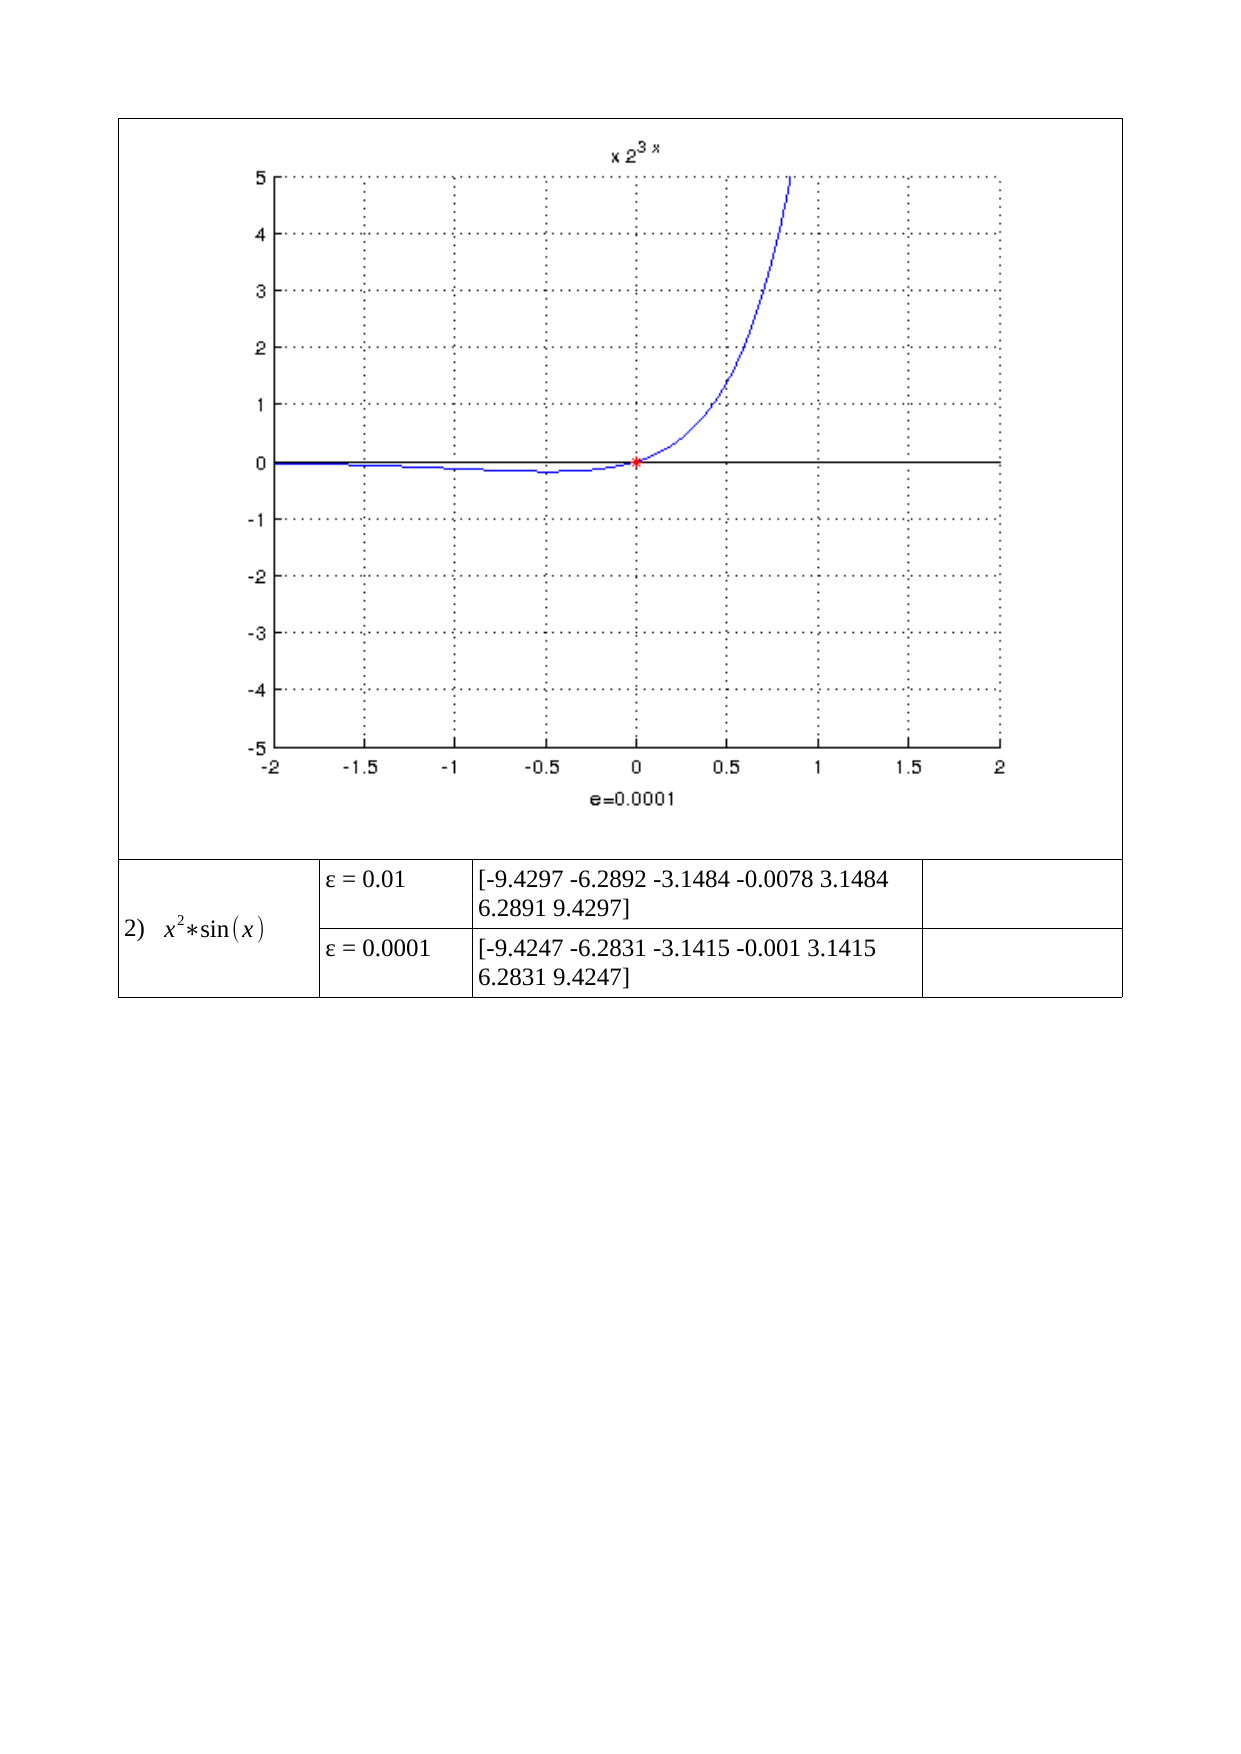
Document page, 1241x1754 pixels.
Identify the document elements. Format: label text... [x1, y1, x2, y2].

table_cell [-9.4247 -6.2831 -3.1415 -0.001 3.1415 6.2831 9.4247] [473, 929, 922, 997]
table_cell [-9.4297 -6.2892 -3.1484 -0.0078 3.1484 6.2891 9.4297] [473, 860, 922, 927]
table_cell ε = 0.0001 [320, 929, 472, 997]
table_cell ε = 0.01 [320, 860, 472, 927]
table_cell [923, 860, 1122, 927]
table_cell [923, 929, 1122, 997]
picture [152, 123, 1088, 824]
table_cell [119, 119, 1122, 858]
table_cell 2) [119, 860, 319, 997]
